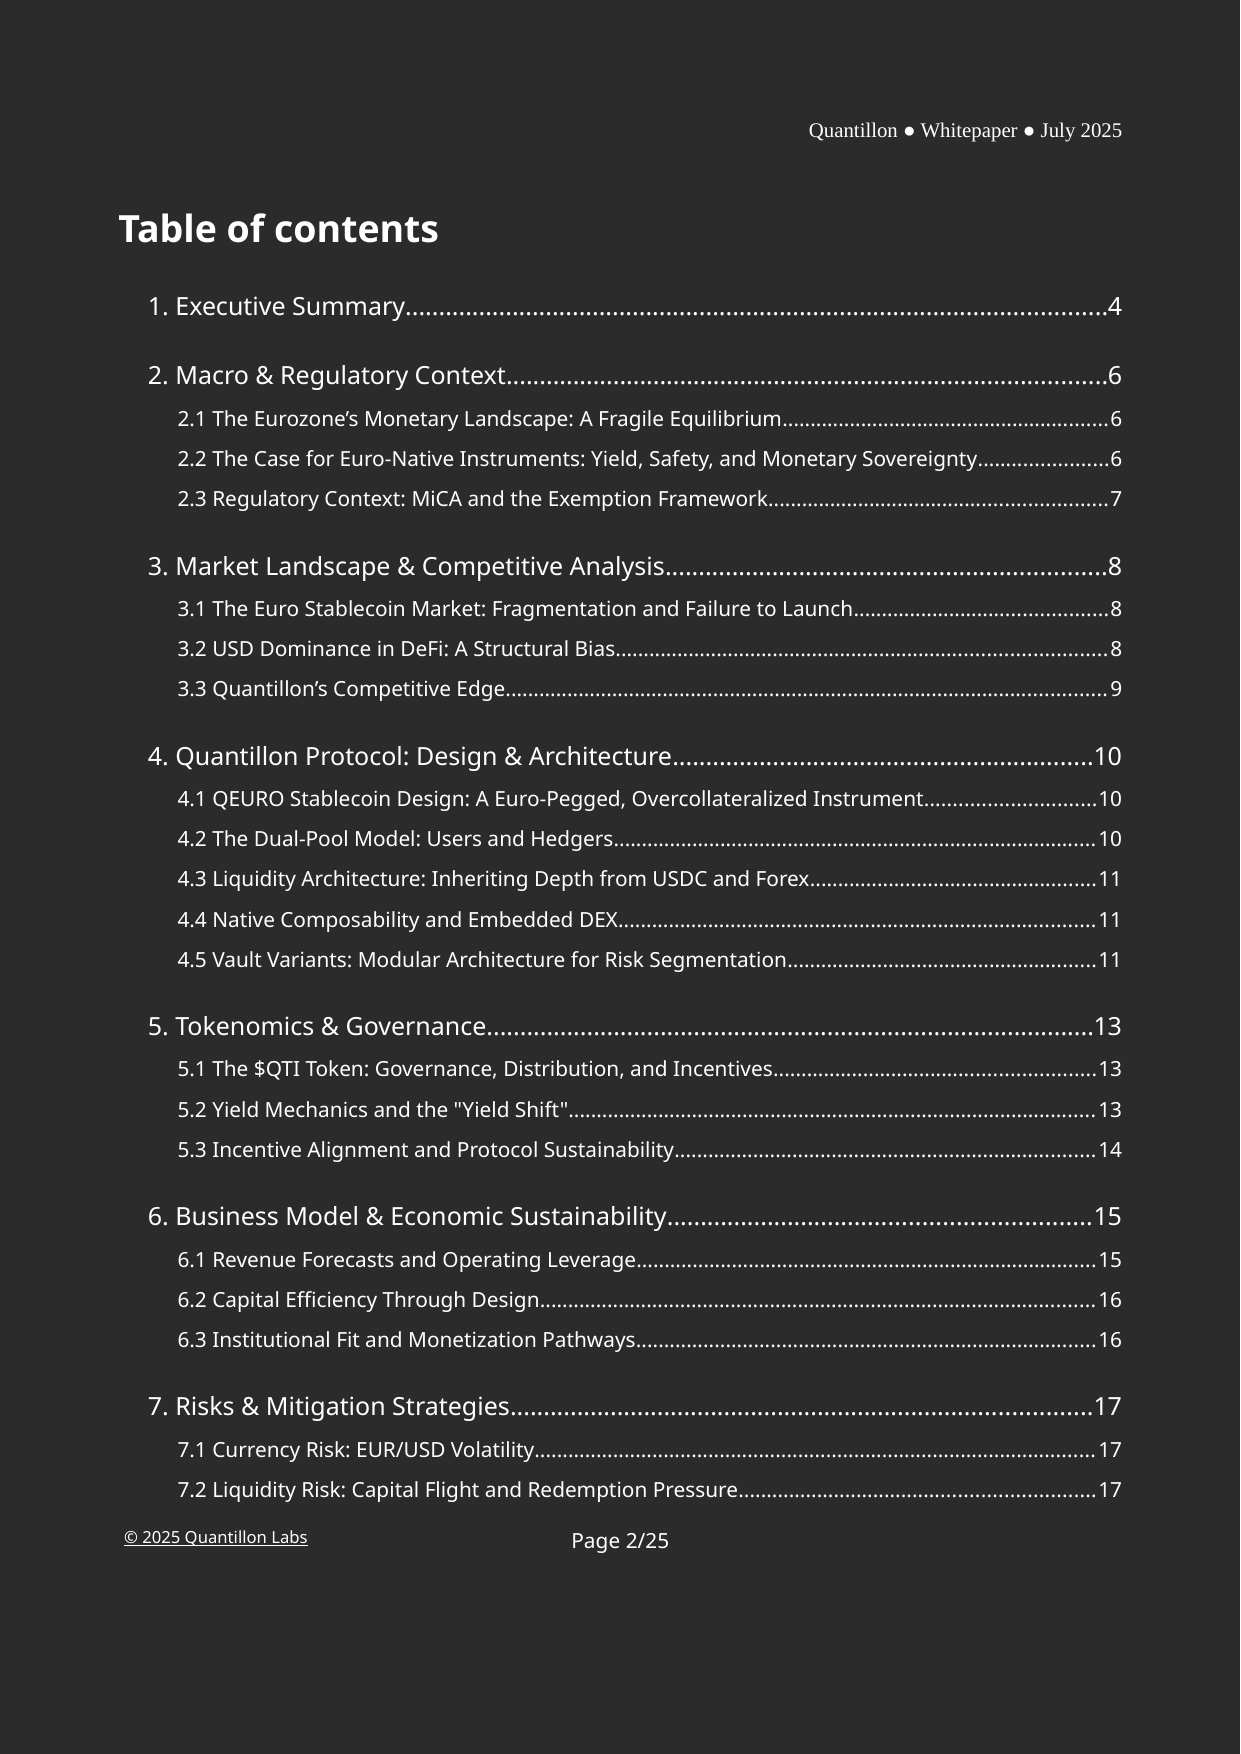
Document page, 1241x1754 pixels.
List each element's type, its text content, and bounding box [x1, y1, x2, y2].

text 4.2 The Dual-Pool Model: Users and Hedgers 10 [177, 824, 1122, 853]
text 6.2 Capital Efficiency Through Design 16 [177, 1285, 1122, 1313]
text 5.2 Yield Mechanics and the "Yield Shift" 13 [177, 1095, 1122, 1123]
text 7.2 Liquidity Risk: Capital Flight and Redemption Pressure 17 [177, 1475, 1122, 1503]
text 2.2 The Case for Euro-Native Instruments: Yield, Safety, and Monetary Sovereignty 6 [177, 444, 1122, 472]
text 2.3 Regulatory Context: MiCA and the Exemption Framework 7 [177, 484, 1122, 513]
text 3.3 Quantillon’s Competitive Edge 9 [177, 674, 1122, 703]
text 3. Market Landscape & Competitive Analysis 8 [148, 548, 1122, 582]
text 5. Tokenomics & Governance 13 [148, 1009, 1122, 1043]
subtitle Table of contents [118, 202, 1122, 253]
text 3.1 The Euro Stablecoin Market: Fragmentation and Failure to Launch 8 [177, 594, 1122, 622]
text 6.3 Institutional Fit and Monetization Pathways 16 [177, 1325, 1122, 1353]
text 4. Quantillon Protocol: Design & Architecture 10 [148, 738, 1122, 772]
text 4.1 QEURO Stablecoin Design: A Euro-Pegged, Overcollateralized Instrument 10 [177, 784, 1122, 812]
text 6. Business Model & Economic Sustainability 15 [148, 1199, 1122, 1233]
text 4.4 Native Composability and Embedded DEX 11 [177, 905, 1122, 933]
text 2.1 The Eurozone’s Monetary Landscape: A Fragile Equilibrium 6 [177, 404, 1122, 432]
text 5.3 Incentive Alignment and Protocol Sustainability 14 [177, 1135, 1122, 1163]
text 4.3 Liquidity Architecture: Inheriting Depth from USDC and Forex 11 [177, 864, 1122, 893]
text 2. Macro & Regulatory Context 6 [148, 358, 1122, 392]
text 7. Risks & Mitigation Strategies 17 [148, 1389, 1122, 1423]
text 1. Executive Summary 4 [148, 288, 1122, 323]
text 7.1 Currency Risk: EUR/USD Volatility 17 [177, 1435, 1122, 1463]
text 5.1 The $QTI Token: Governance, Distribution, and Incentives 13 [177, 1054, 1122, 1083]
text 6.1 Revenue Forecasts and Operating Leverage 15 [177, 1245, 1122, 1273]
text 3.2 USD Dominance in DeFi: A Structural Bias 8 [177, 634, 1122, 663]
text 4.5 Vault Variants: Modular Architecture for Risk Segmentation 11 [177, 945, 1122, 973]
